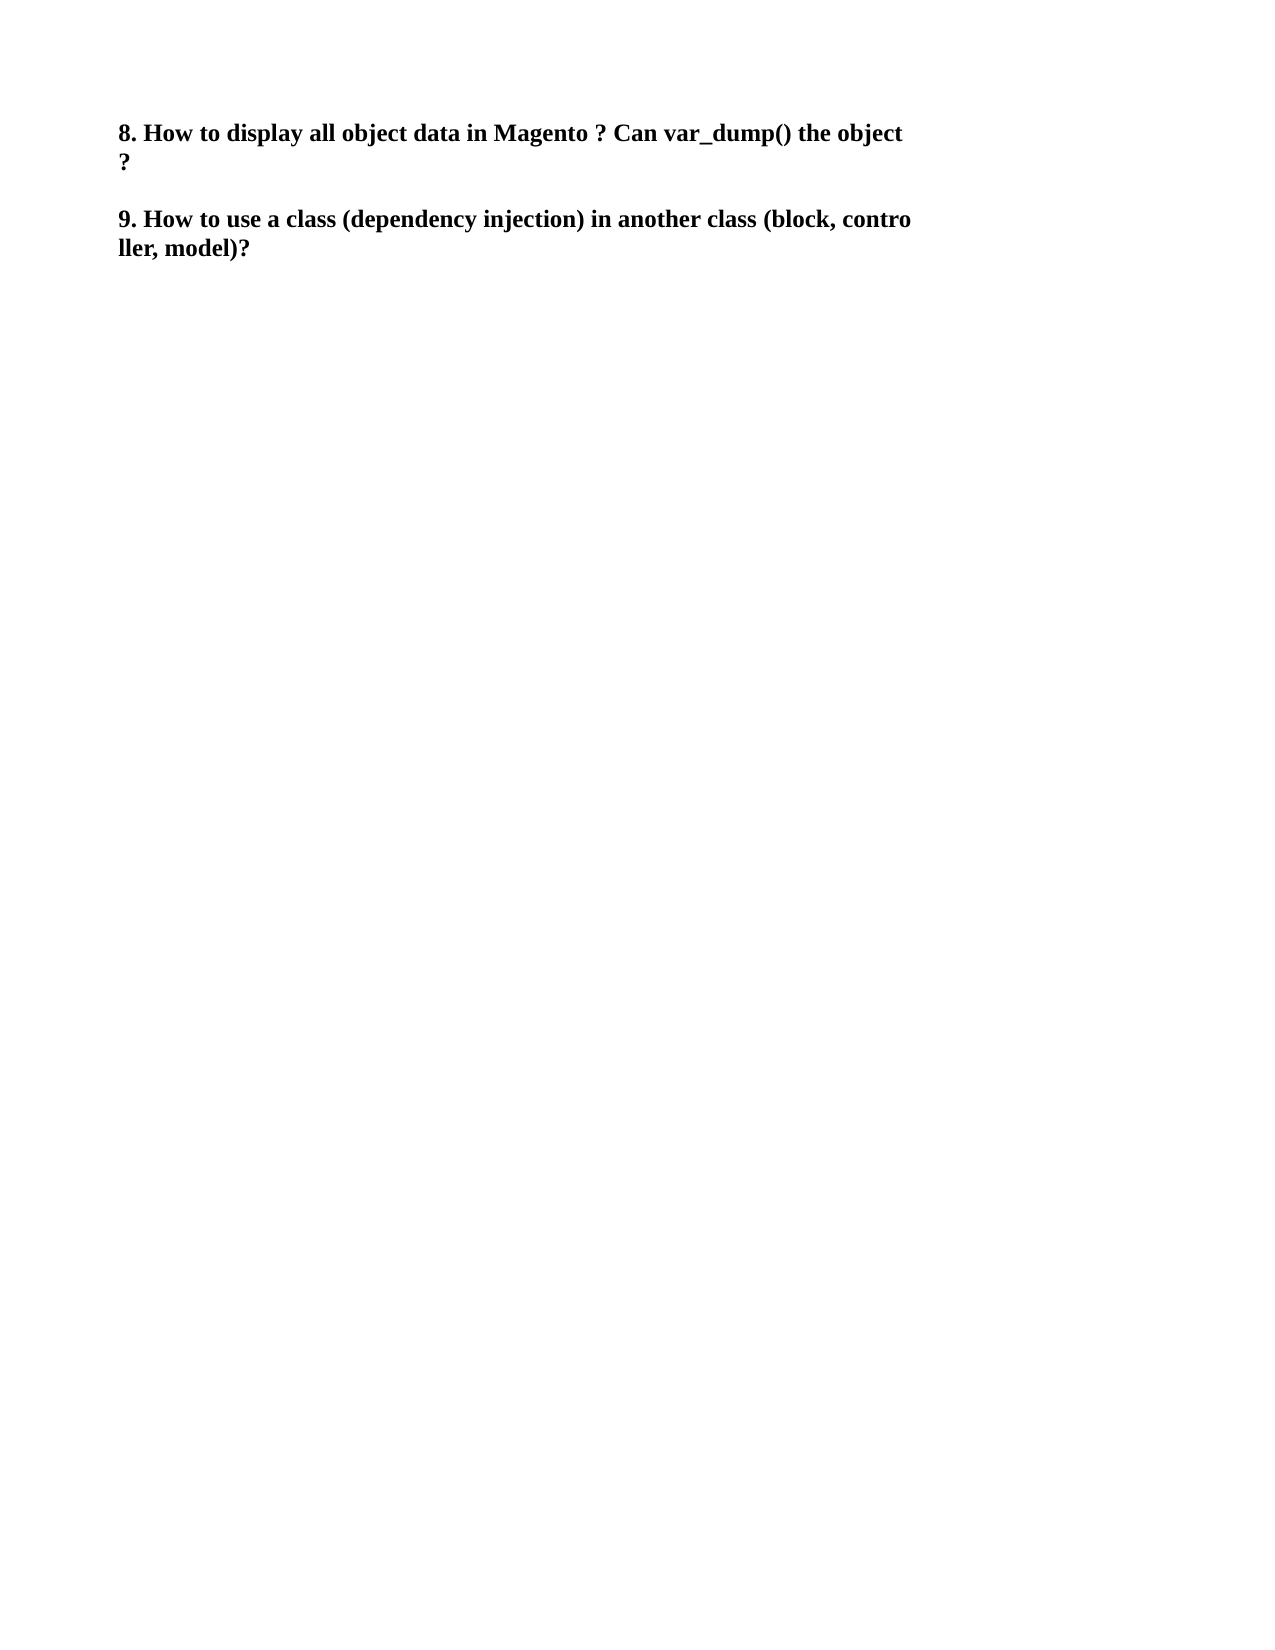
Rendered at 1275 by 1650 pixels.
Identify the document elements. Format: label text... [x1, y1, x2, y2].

text ? [118, 147, 1157, 176]
text 9. How to use a class (dependency injection) in another class (block, contro [118, 204, 1157, 233]
text ller, model)? [118, 233, 1157, 262]
text 8. How to display all object data in Magento ? Can var_dump() the object [118, 118, 1157, 147]
